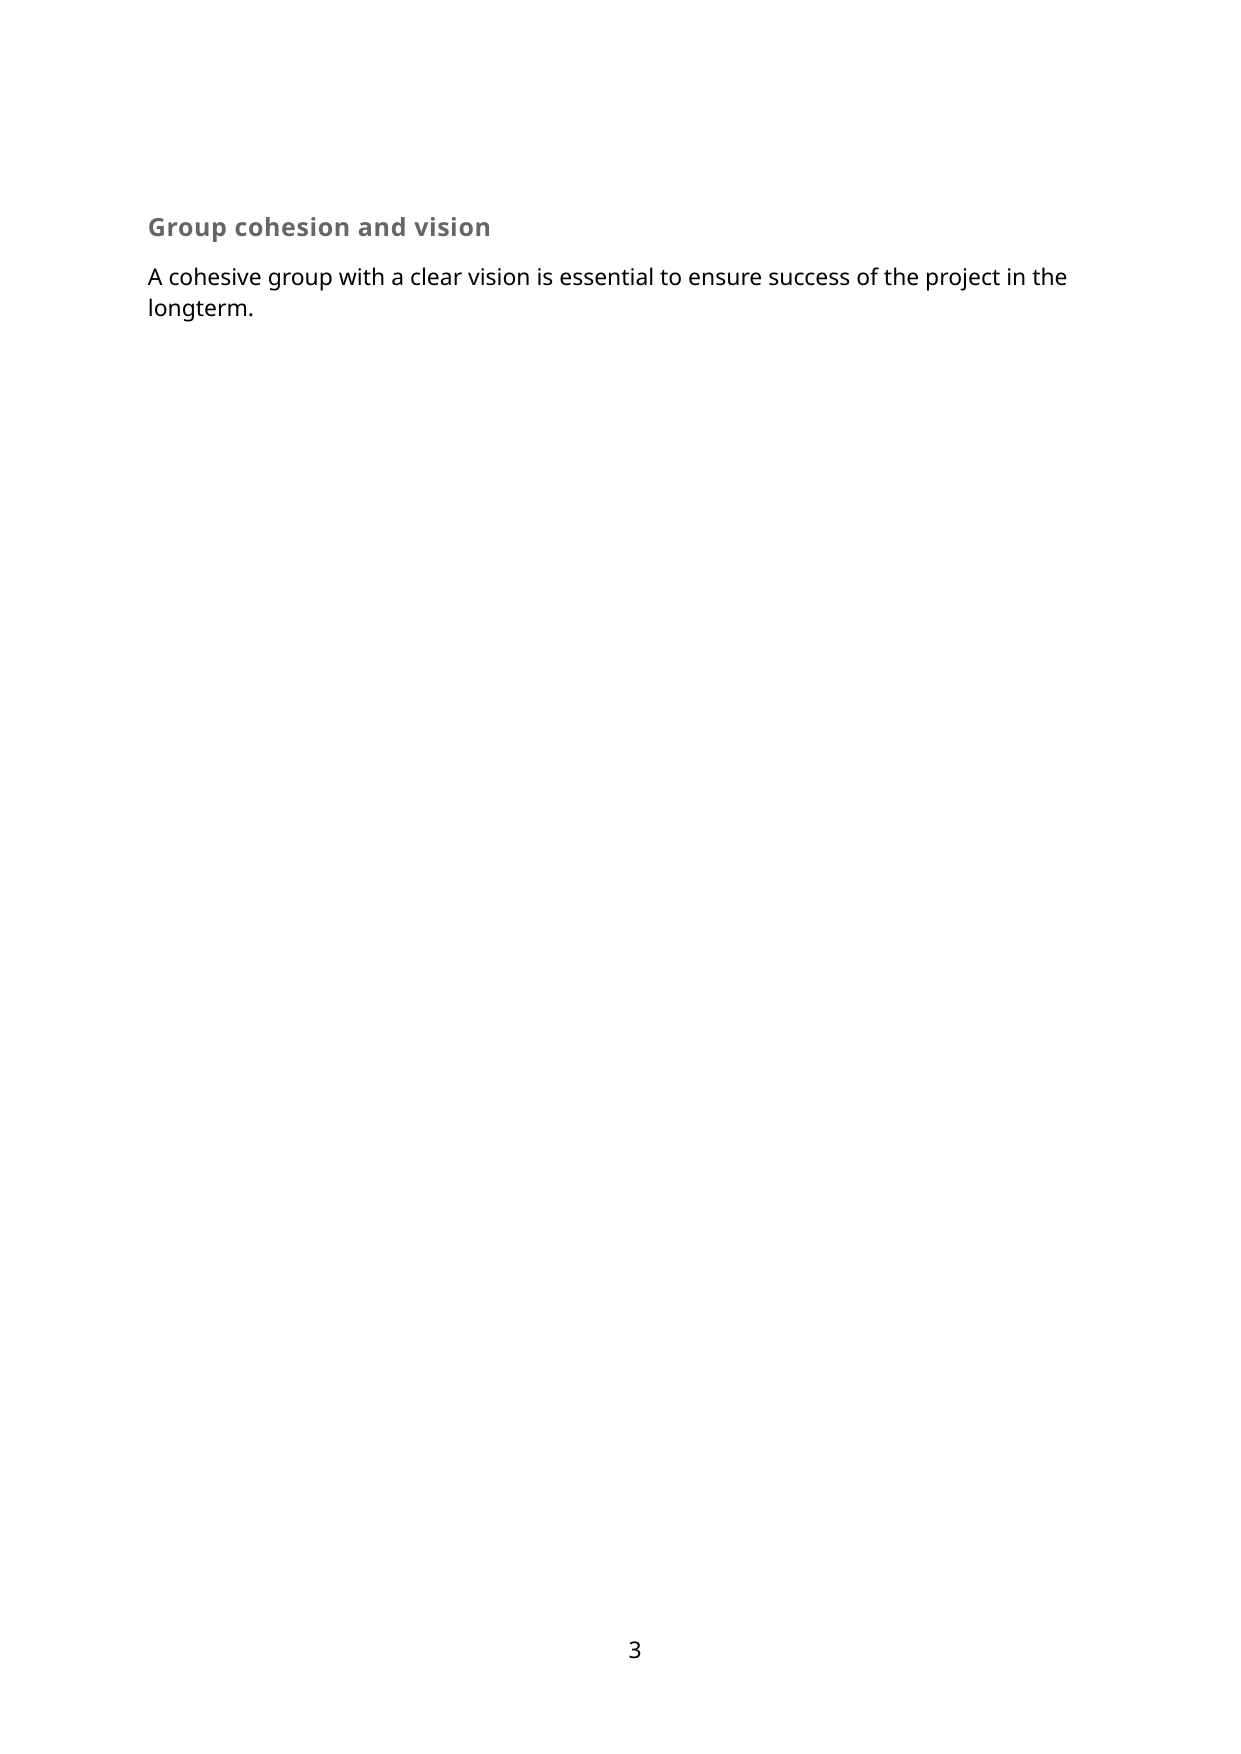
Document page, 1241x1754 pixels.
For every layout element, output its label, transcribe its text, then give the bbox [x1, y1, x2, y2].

text A cohesive group with a clear vision is essential to ensure success of the project in the longterm. [148, 261, 1122, 324]
subtitle Group cohesion and vision [148, 210, 1122, 244]
